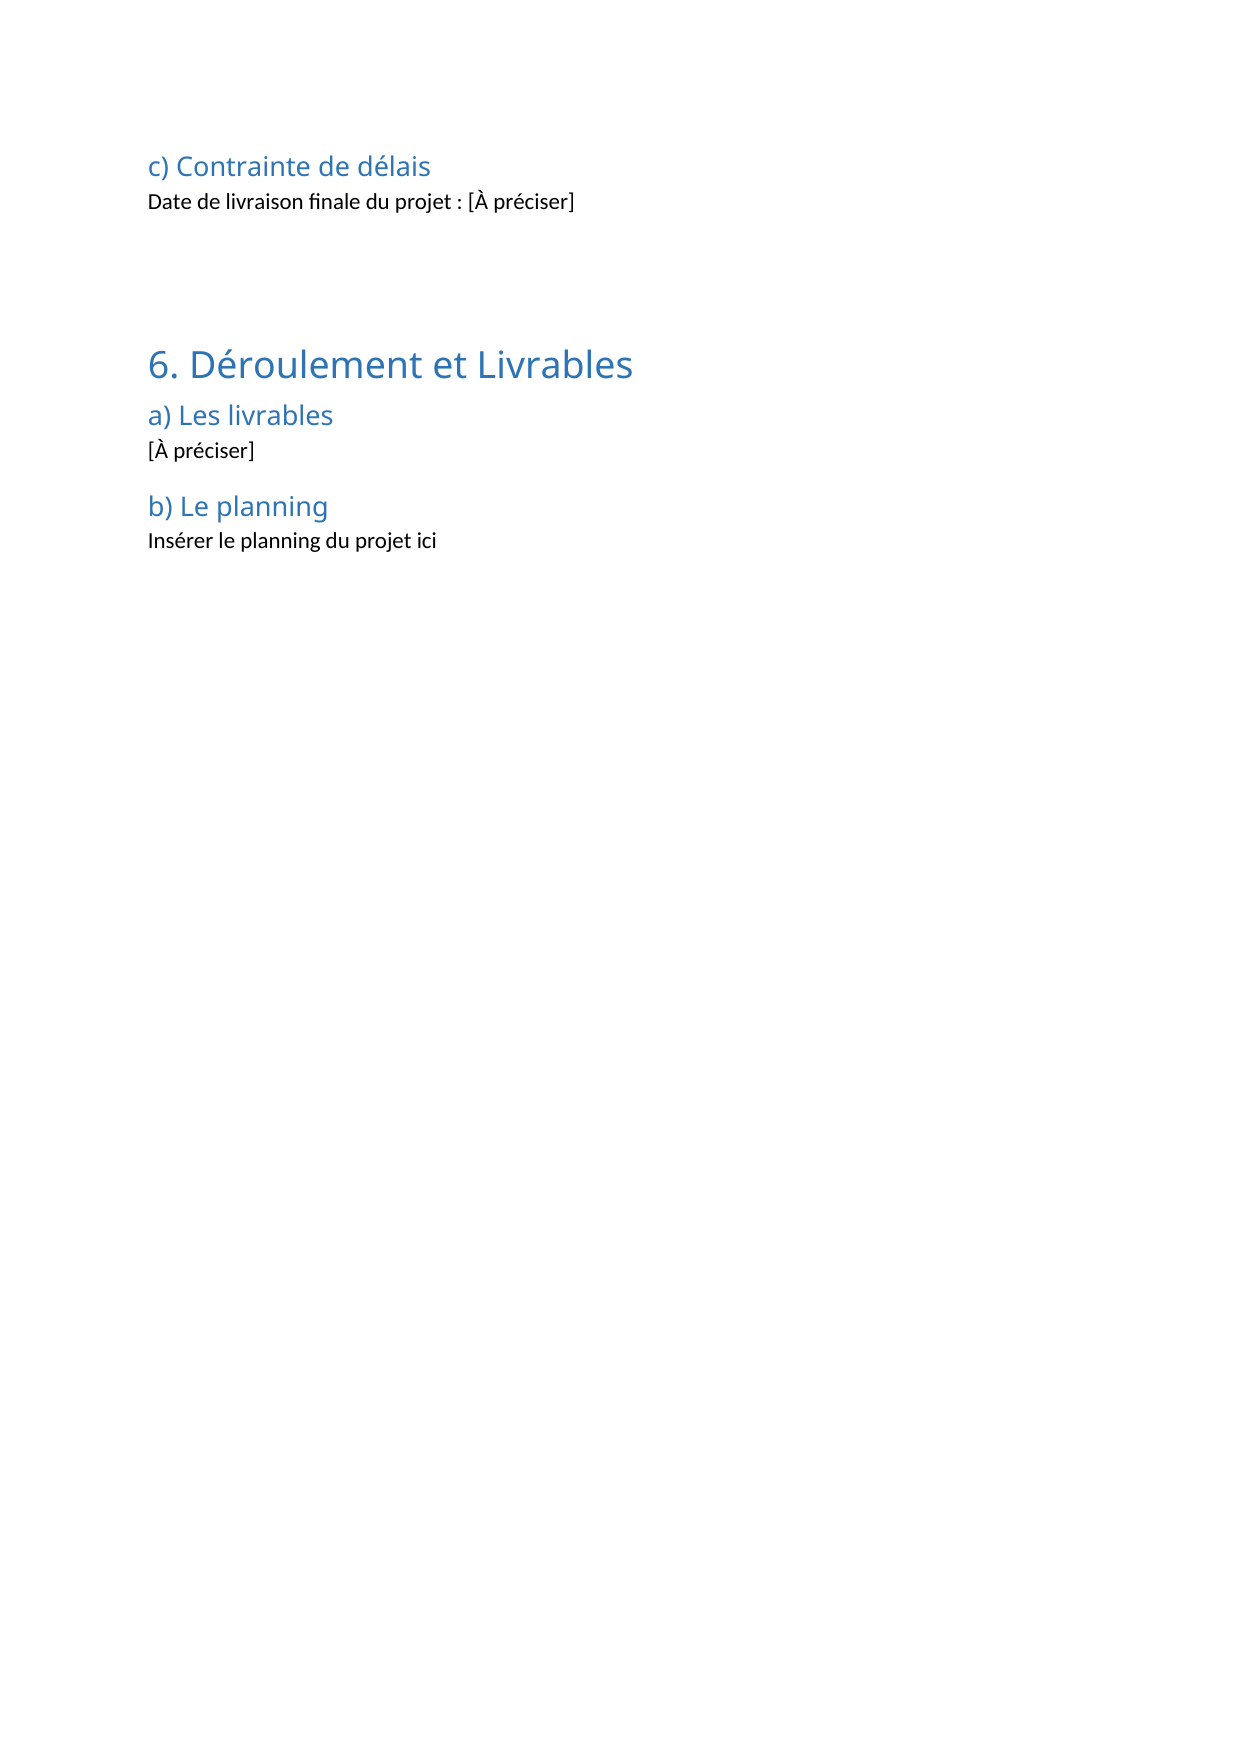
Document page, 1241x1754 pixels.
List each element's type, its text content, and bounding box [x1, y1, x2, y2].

text Insérer le planning du projet ici [148, 526, 1093, 554]
subtitle c) Contrainte de délais [148, 148, 1093, 184]
subtitle a) Les livrables [148, 397, 1093, 434]
text [À préciser] [148, 436, 1093, 464]
subtitle 6. Déroulement et Livrables [148, 338, 1093, 389]
subtitle b) Le planning [148, 487, 1093, 524]
text Date de livraison finale du projet : [À préciser] [148, 187, 1093, 215]
